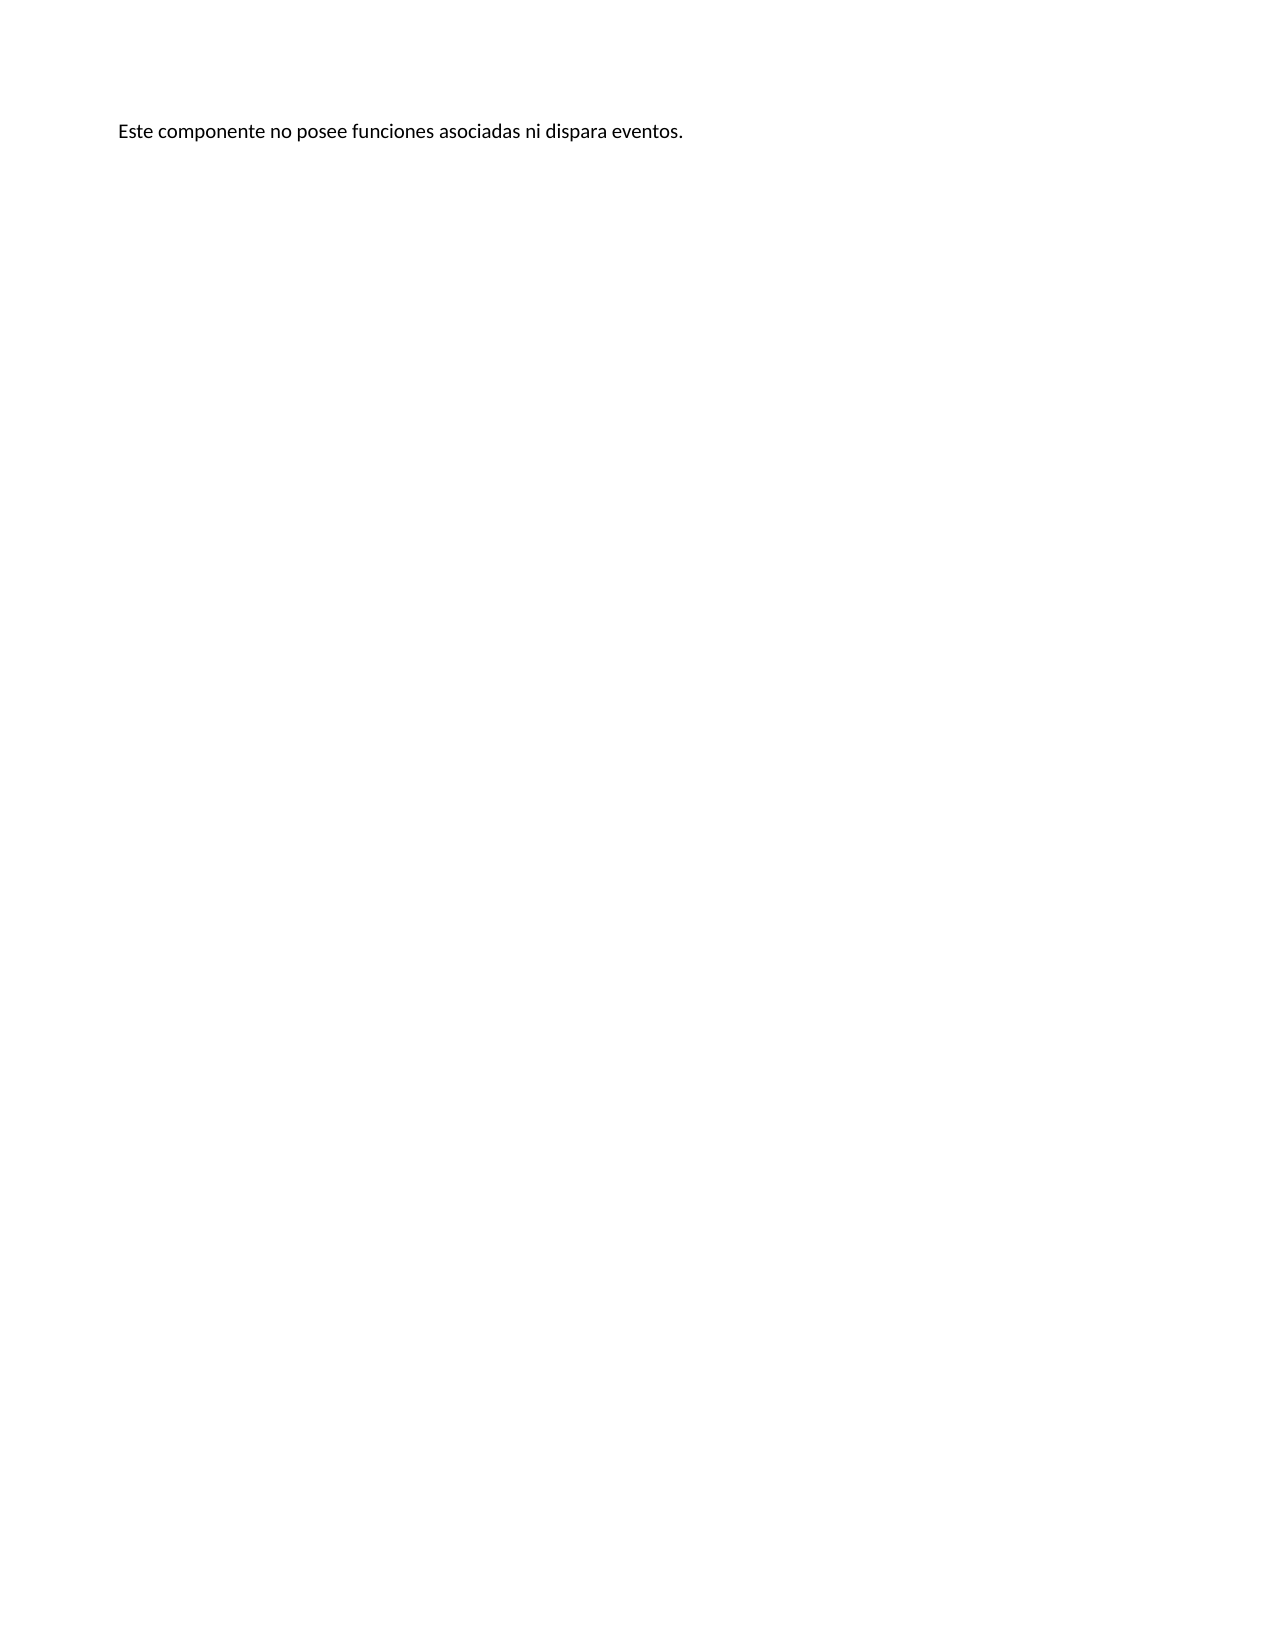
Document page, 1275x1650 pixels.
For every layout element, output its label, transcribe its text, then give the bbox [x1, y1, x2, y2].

text Este componente no posee funciones asociadas ni dispara eventos. [118, 118, 1157, 143]
